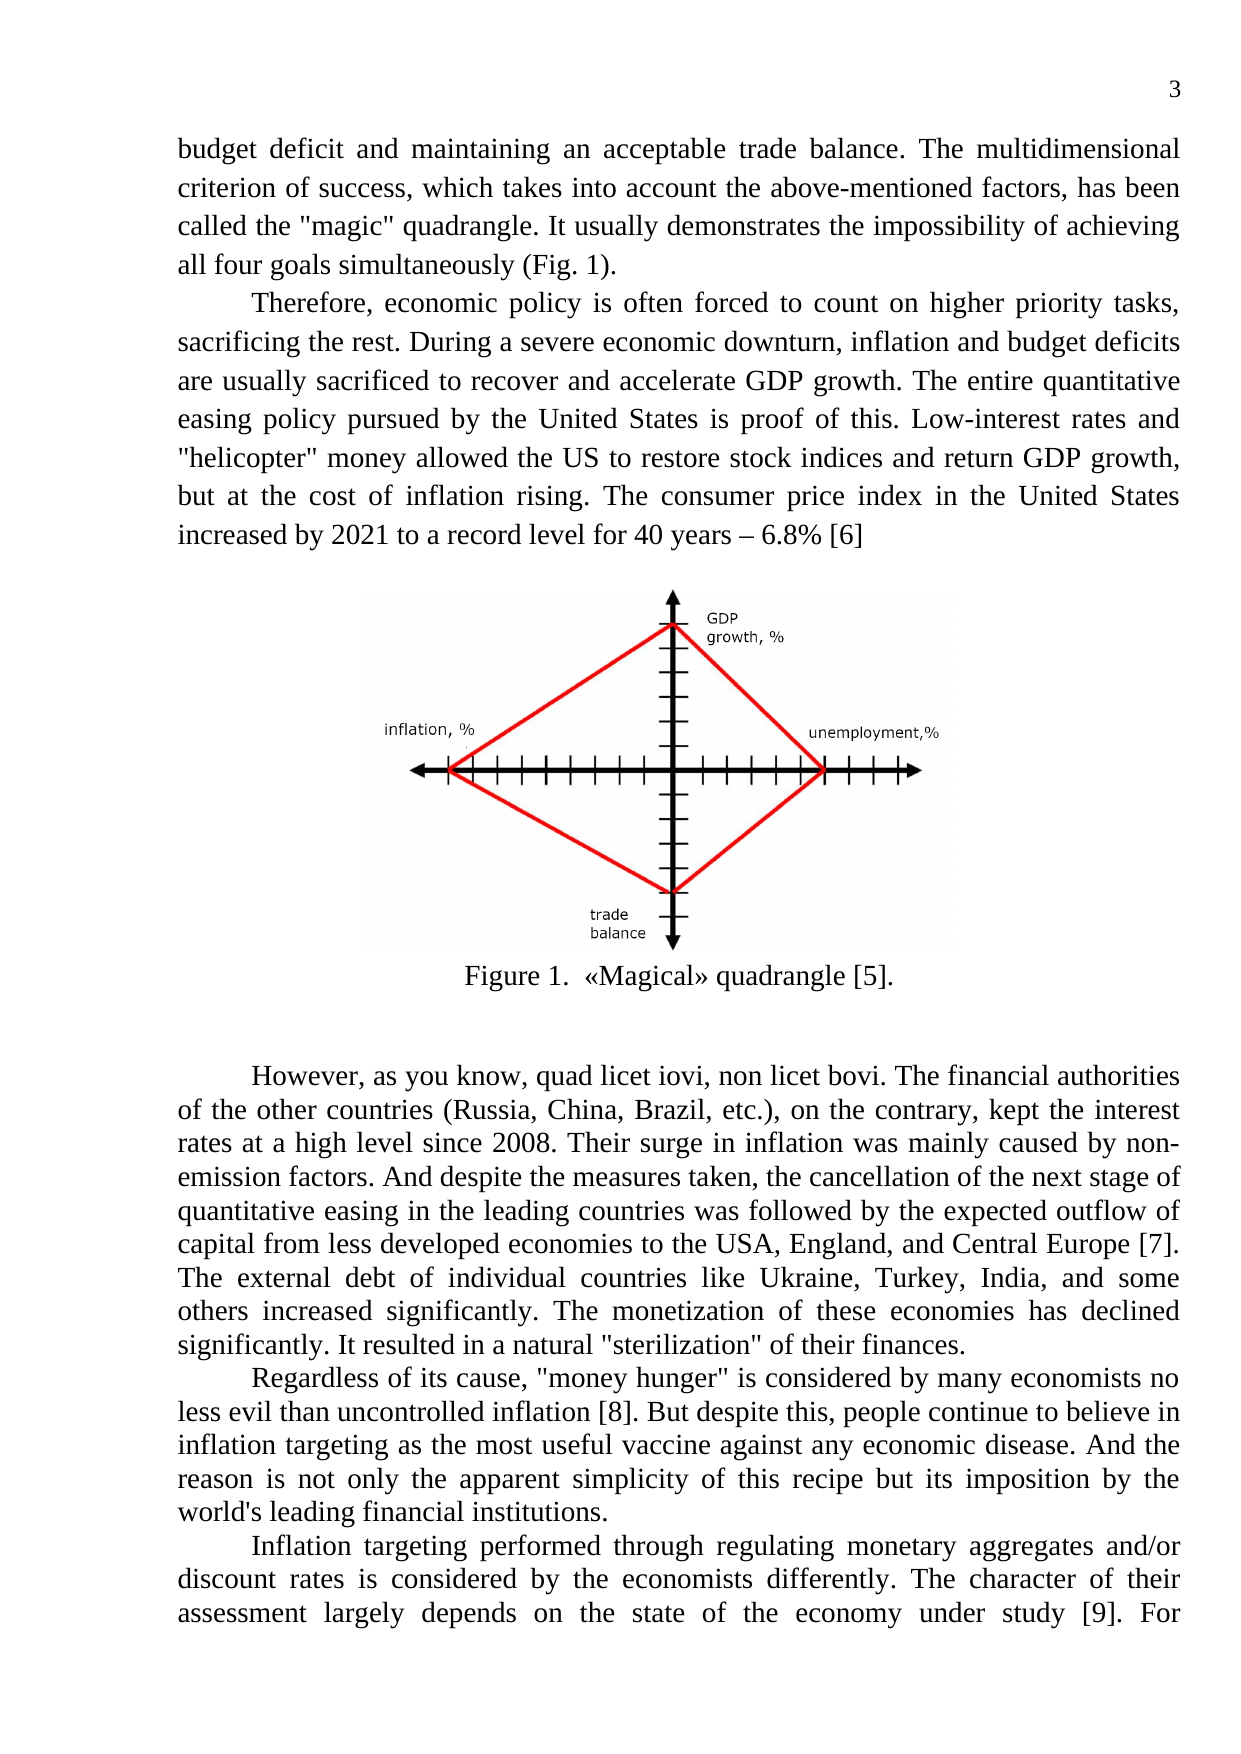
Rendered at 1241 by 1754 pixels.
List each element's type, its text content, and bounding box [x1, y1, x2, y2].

text Figure 1. «Magical» quadrangle [5]. [177, 958, 1181, 991]
picture [364, 589, 956, 952]
text budget deficit and maintaining an acceptable trade balance. The multidimensional criterion of success, which takes into account the above-mentioned factors, has been called the "magic" quadrangle. It usually demonstrates the impossibility of achieving all four goals simultaneously (Fig. 1). [177, 131, 1181, 281]
text Inflation targeting performed through regulating monetary aggregates and/or discount rates is considered by the economists differently. The character of their assessment largely depends on the state of the economy under study [9]. For [177, 1528, 1181, 1629]
text Therefore, economic policy is often forced to count on higher priority tasks, sacrificing the rest. During a severe economic downturn, inflation and budget deficits are usually sacrificed to recover and accelerate GDP growth. The entire quantitative easing policy pursued by the United States is proof of this. Low-interest rates and "helicopter" money allowed the US to restore stock indices and return GDP growth, but at the cost of inflation rising. The consumer price index in the United States increased by 2021 to a record level for 40 years – 6.8% [6] [177, 286, 1181, 550]
text Regardless of its cause, "money hunger" is considered by many economists no less evil than uncontrolled inflation [8]. But despite this, people continue to believe in inflation targeting as the most useful vaccine against any economic disease. And the reason is not only the apparent simplicity of this recipe but its imposition by the world's leading financial institutions. [177, 1360, 1181, 1528]
text However, as you know, quad licet iovi, non licet bovi. The financial authorities of the other countries (Russia, China, Brazil, etc.), on the contrary, kept the interest rates at a high level since 2008. Their surge in inflation was mainly caused by non-emission factors. And despite the measures taken, the cancellation of the next stage of quantitative easing in the leading countries was followed by the expected outflow of capital from less developed economies to the USA, England, and Central Europe [7]. The external debt of individual countries like Ukraine, Turkey, India, and some others increased significantly. The monetization of these economies has declined significantly. It resulted in a natural "sterilization" of their finances. [177, 1058, 1181, 1360]
